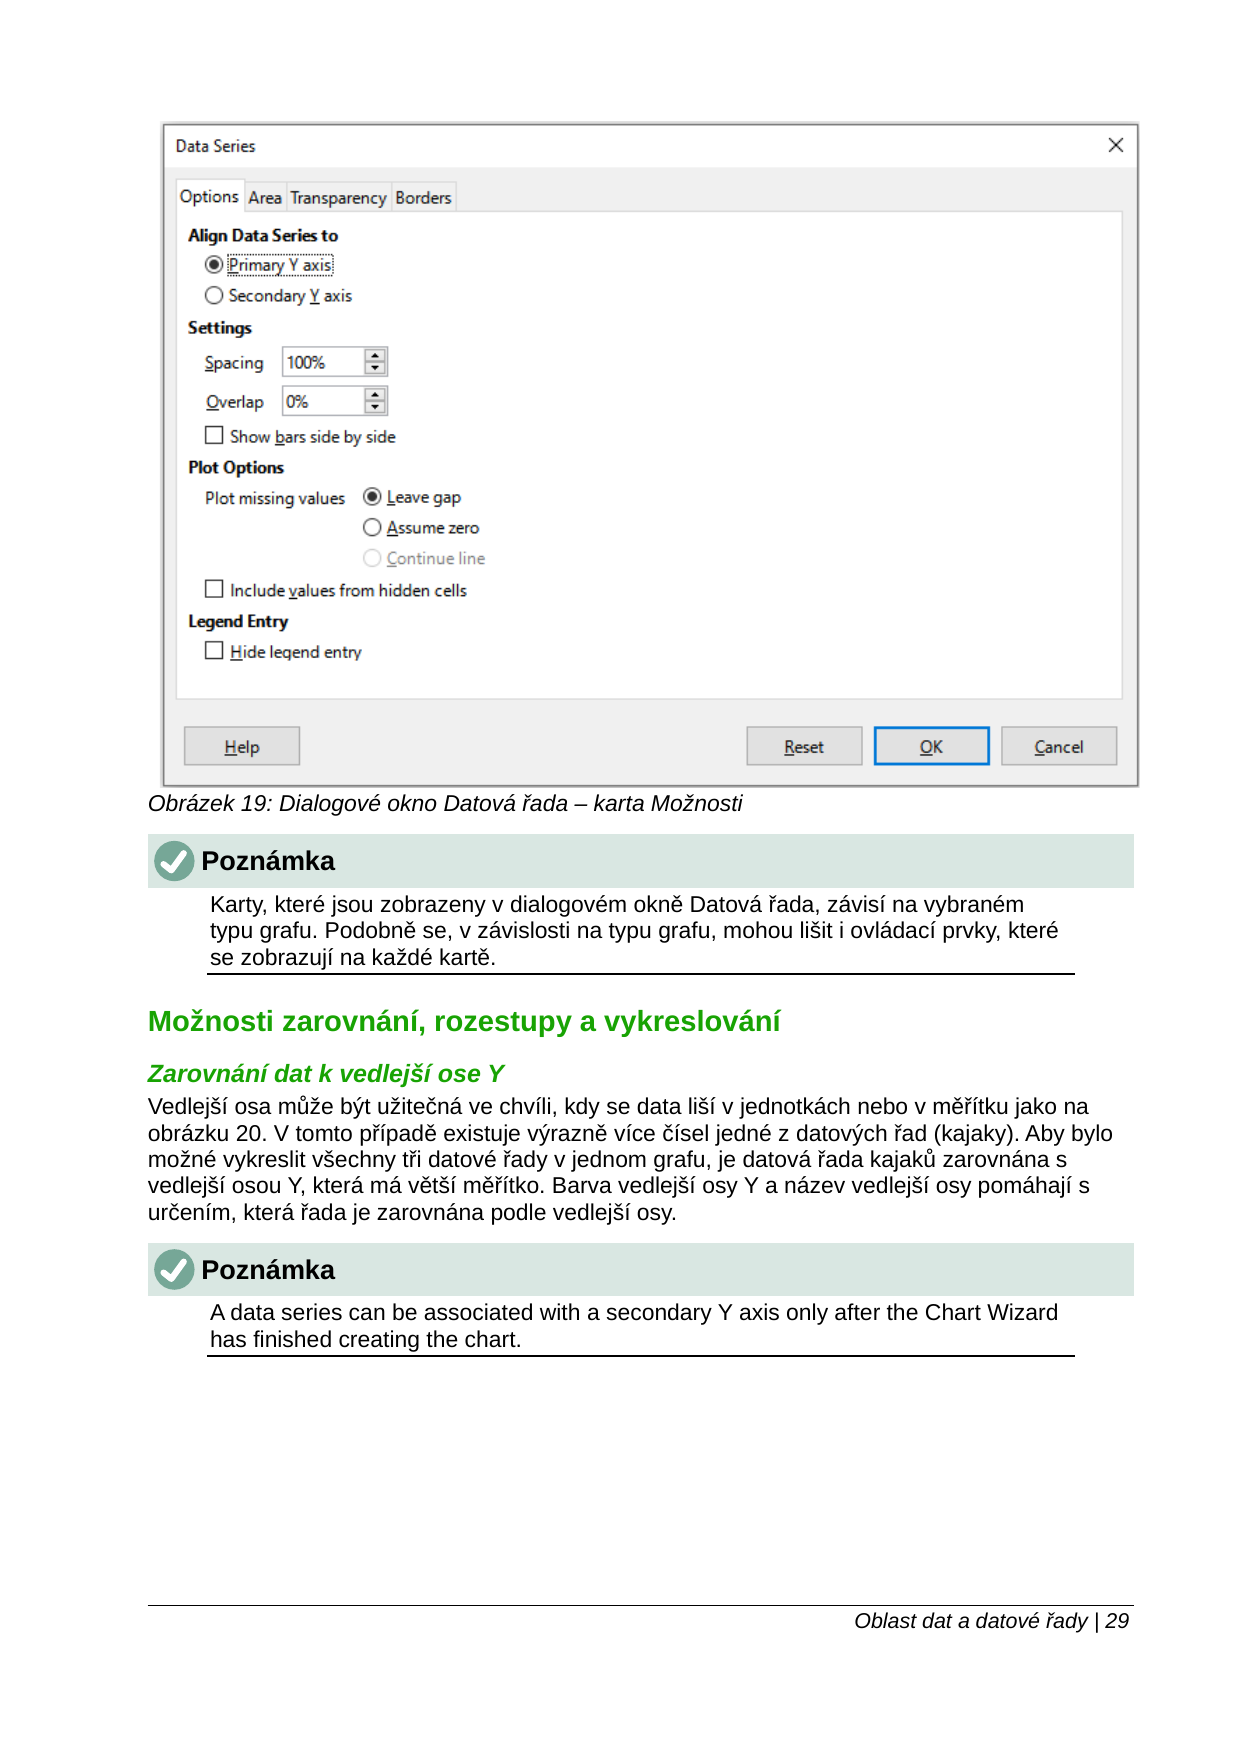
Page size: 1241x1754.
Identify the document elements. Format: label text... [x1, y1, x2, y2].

picture [159, 121, 1140, 788]
text Vedlejší osa může být užitečná ve chvíli, kdy se data liší v jednotkách nebo v měřítku jako na obrázku 20. V tomto případě existuje výrazně více čísel jedné z datových řad (kajaky). Aby bylo možné vykreslit všechny tři datové řady v jednom grafu, je datová řada kajaků zarovnána s vedlejší osou Y, která má větší měřítko. Barva vedlejší osy Y a název vedlejší osy pomáhají s určením, která řada je zarovnána podle vedlejší osy. [148, 1093, 1134, 1225]
text A data series can be associated with a secondary Y axis only after the Chart Wizard has finished creating the chart. [207, 1296, 1075, 1355]
subtitle Poznámka [148, 1243, 1134, 1296]
text Karty, které jsou zobrazeny v dialogovém okně Datová řada, závisí na vybraném typu grafu. Podobně se, v závislosti na typu grafu, mohou lišit i ovládací prvky, které se zobrazují na každé kartě. [207, 888, 1075, 973]
subtitle Možnosti zarovnání, rozestupy a vykreslování [148, 1004, 1134, 1038]
text Obrázek 19: Dialogové okno Datová řada – karta Možnosti [148, 118, 1152, 817]
subtitle Zarovnání dat k vedlejší ose Y [148, 1058, 1134, 1087]
subtitle Poznámka [148, 834, 1134, 888]
